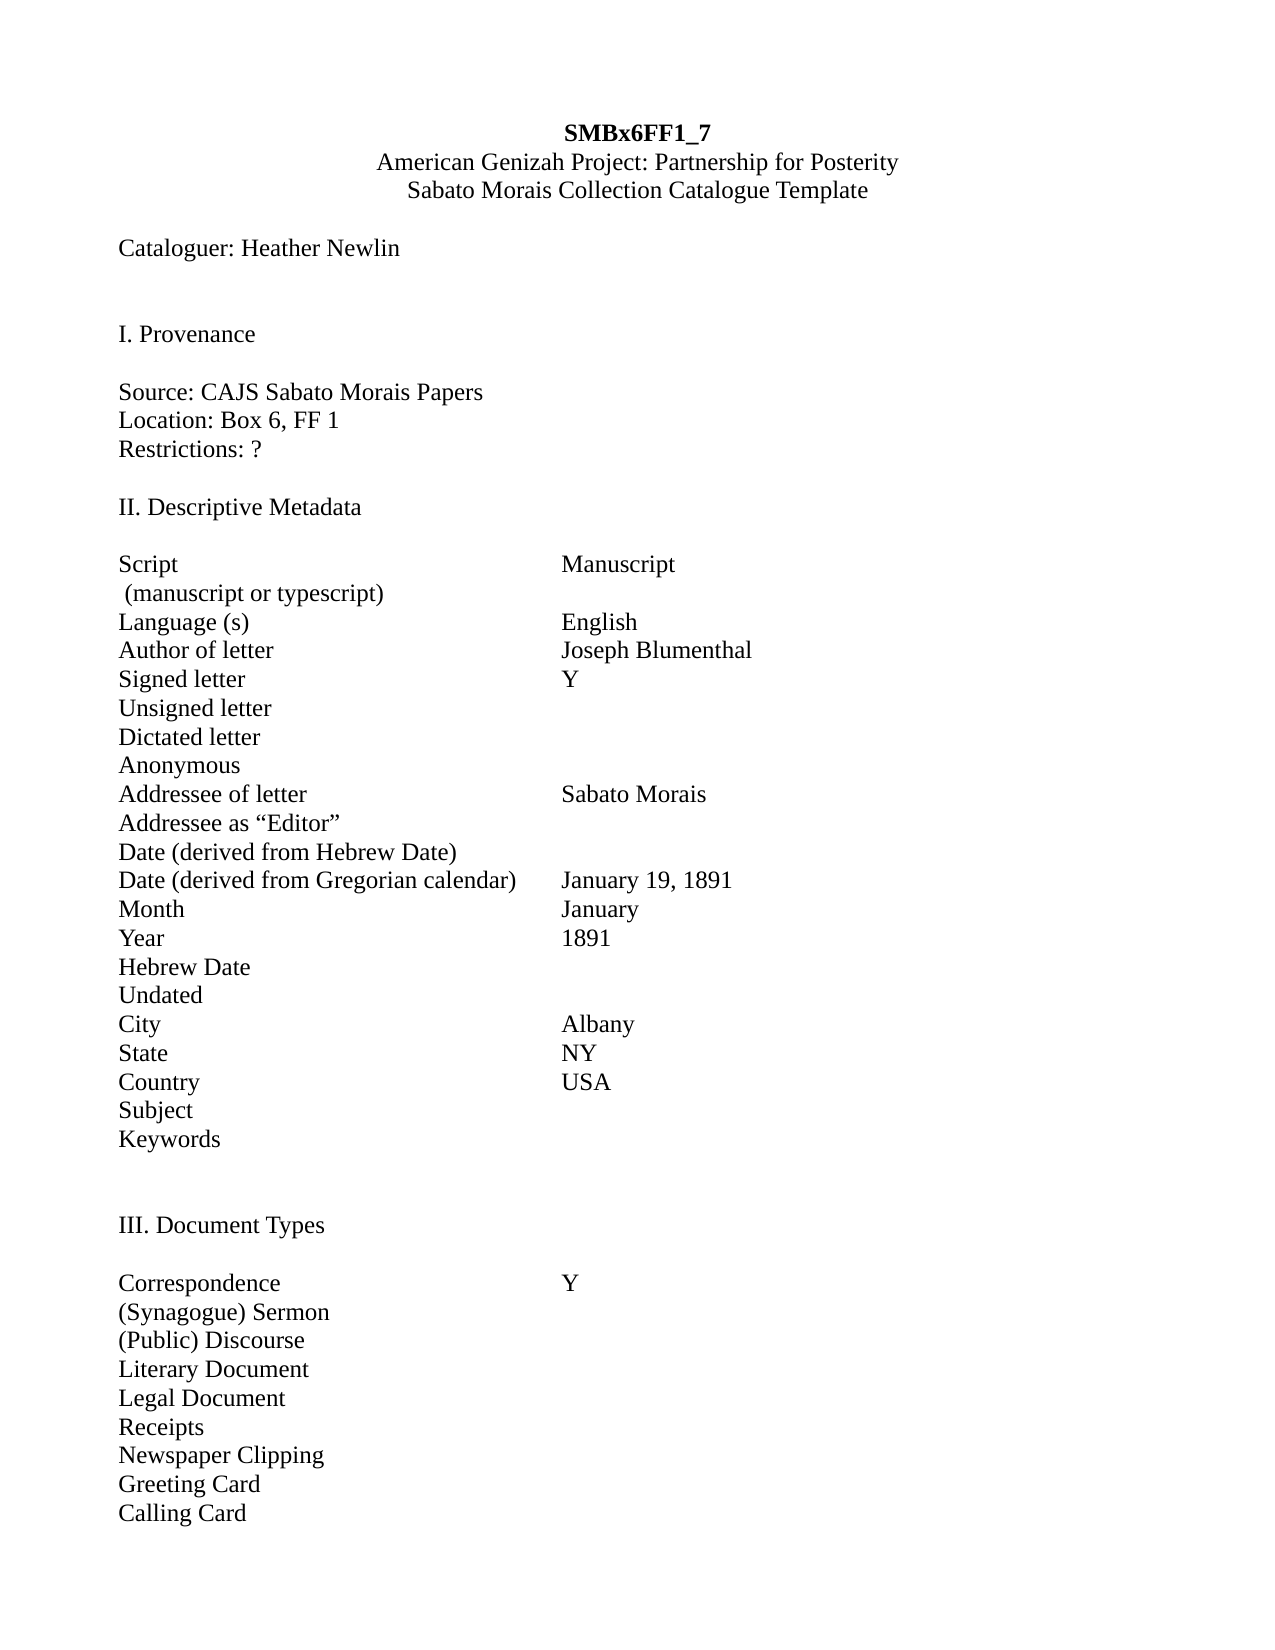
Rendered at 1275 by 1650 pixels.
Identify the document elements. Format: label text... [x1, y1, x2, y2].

text Correspondence Y [118, 1268, 1157, 1297]
text Month January [118, 894, 1157, 923]
text SMBx6FF1_7 [118, 118, 1157, 147]
text I. Provenance [118, 319, 1157, 348]
text Dictated letter [118, 722, 1157, 751]
text Addressee as “Editor” [118, 808, 1157, 837]
text Year 1891 [118, 923, 1157, 952]
text Calling Card [118, 1498, 1157, 1527]
text Keywords [118, 1124, 1157, 1153]
text Legal Document [118, 1383, 1157, 1412]
text Author of letter Joseph Blumenthal [118, 636, 1157, 664]
text Country USA [118, 1067, 1157, 1096]
text III. Document Types [118, 1211, 1157, 1239]
text Restrictions: ? [118, 434, 1157, 463]
text City Albany [118, 1009, 1157, 1038]
text Anonymous [118, 751, 1157, 779]
text Hebrew Date [118, 952, 1157, 981]
text (manuscript or typescript) [118, 578, 1157, 607]
text Subject [118, 1096, 1157, 1124]
text Location: Box 6, FF 1 [118, 406, 1157, 434]
text Cataloguer: Heather Newlin [118, 233, 1157, 262]
text (Synagogue) Sermon [118, 1297, 1157, 1326]
text Greeting Card [118, 1469, 1157, 1498]
text State NY [118, 1038, 1157, 1067]
text Unsigned letter [118, 693, 1157, 722]
text Language (s) English [118, 607, 1157, 636]
text Addressee of letter Sabato Morais [118, 779, 1157, 808]
text Signed letter Y [118, 664, 1157, 693]
text II. Descriptive Metadata [118, 492, 1157, 521]
text Source: CAJS Sabato Morais Papers [118, 377, 1157, 406]
text Receipts [118, 1412, 1157, 1441]
text Date (derived from Gregorian calendar) January 19, 1891 [118, 866, 1157, 894]
text (Public) Discourse [118, 1326, 1157, 1354]
text Undated [118, 981, 1157, 1009]
text Date (derived from Hebrew Date) [118, 837, 1157, 866]
text Sabato Morais Collection Catalogue Template [118, 176, 1157, 204]
text Newspaper Clipping [118, 1441, 1157, 1469]
text Script Manuscript [118, 549, 1157, 578]
text Literary Document [118, 1354, 1157, 1383]
text American Genizah Project: Partnership for Posterity [118, 147, 1157, 176]
